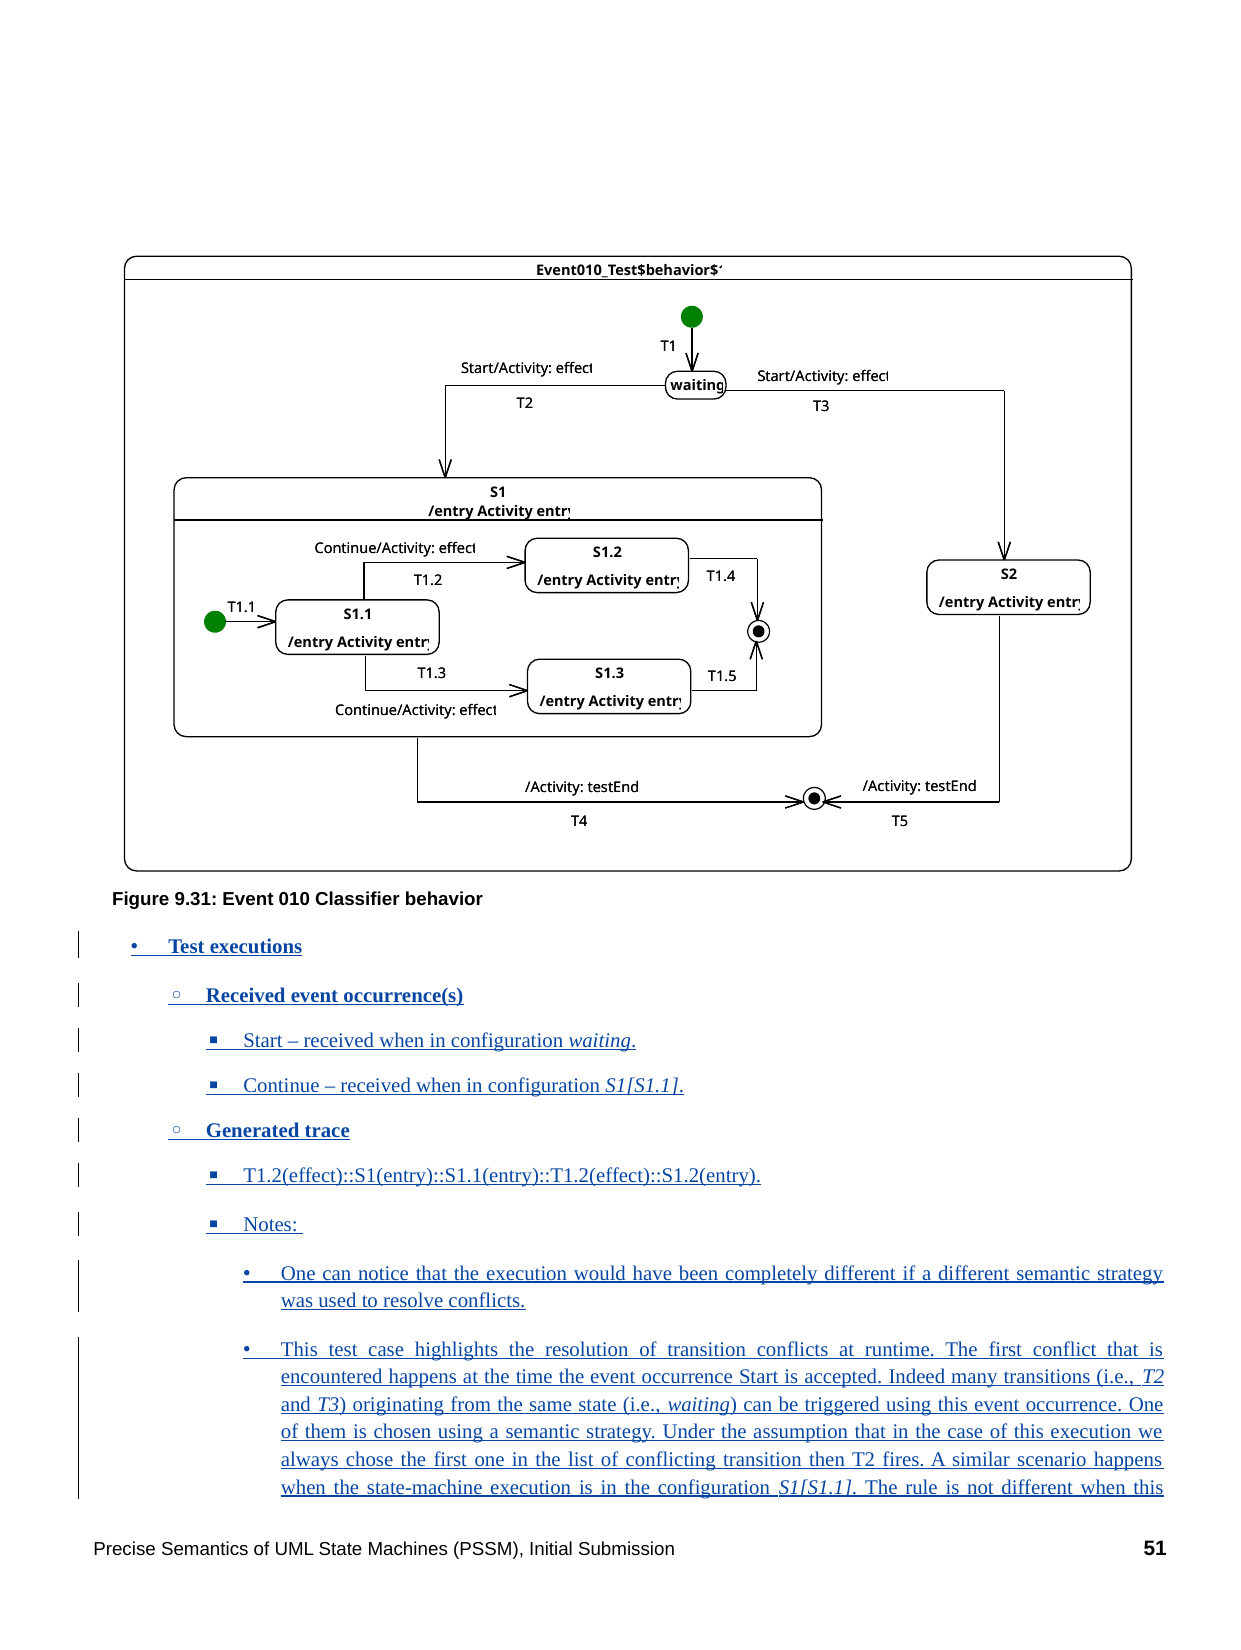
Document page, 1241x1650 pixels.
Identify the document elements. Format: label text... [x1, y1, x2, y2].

list T1.2(effect)::S1(entry)::S1.1(entry)::T1.2(effect)::S1.2(entry). [206, 1163, 1164, 1187]
list Continue – received when in configuration S1[S1.1]. [206, 1073, 1164, 1097]
list encountered happens at the time the event occurrence Start is accepted. Indeed many transitions (i.e., T2 and T3) originating from the same state (i.e., waiting) can be triggered using this event occurrence. One of them is chosen using a semantic strategy. Under the assumption that in the case of this execution we always chose the first one in the list of conflicting transition then T2 fires. A similar scenario happens when the state-machine execution is in the configuration S1[S1.1]. The rule is not different when this [243, 1359, 1164, 1499]
list was used to resolve conflicts. [243, 1283, 1164, 1312]
list Test executions [112, 231, 1164, 958]
list Notes: [206, 1212, 1164, 1236]
list This test case highlights the resolution of transition conflicts at runtime. The first conflict that is [243, 1337, 1164, 1358]
list Generated trace [168, 1118, 1164, 1142]
list Figure 9.31: Event 010 Classifier behavior [112, 243, 1145, 910]
list One can notice that the execution would have been completely different if a different semantic strategy [243, 1260, 1164, 1281]
list Start – received when in configuration waiting. [206, 1028, 1164, 1052]
list Received event occurrence(s) [168, 983, 1164, 1007]
